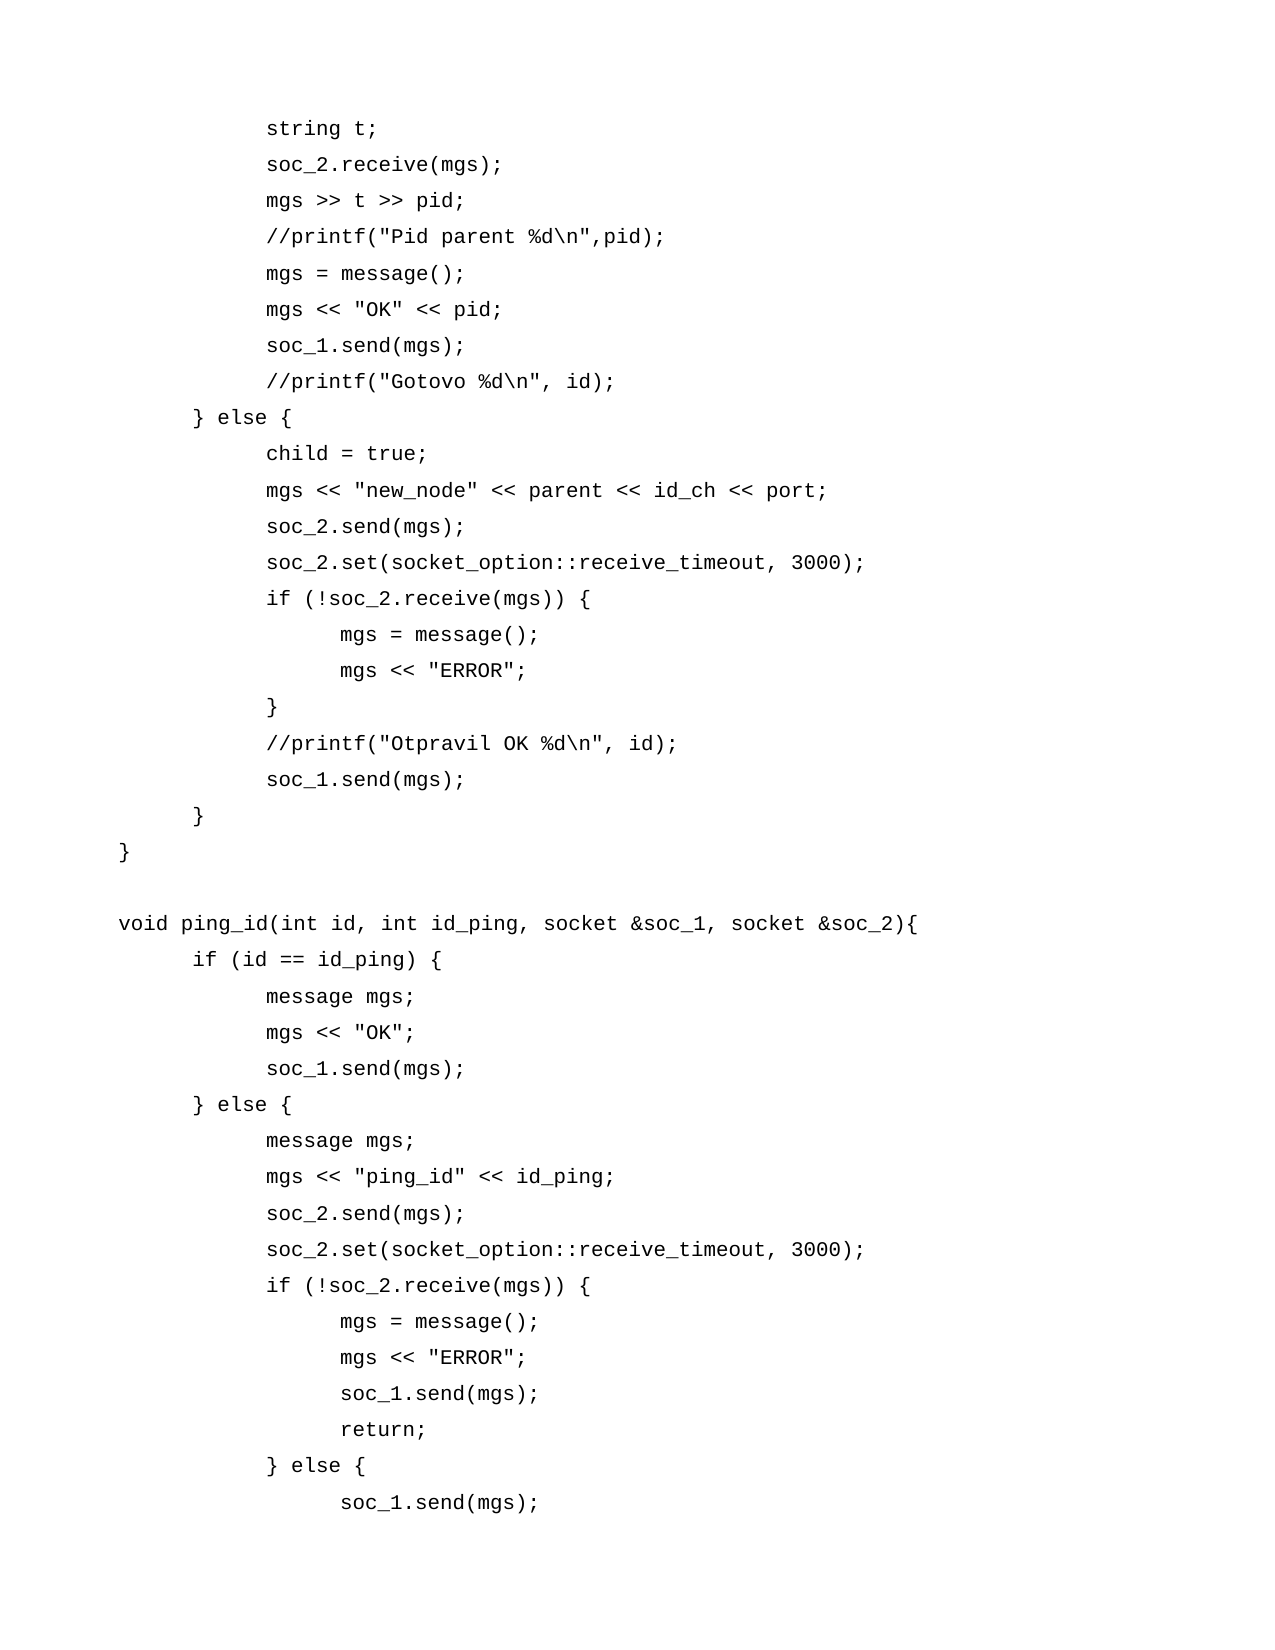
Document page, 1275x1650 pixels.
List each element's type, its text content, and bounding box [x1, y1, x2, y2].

text } [118, 805, 1157, 828]
text mgs << "new_node" << parent << id_ch << port; [118, 479, 1157, 503]
text mgs = message(); [118, 1311, 1157, 1334]
text } else { [118, 407, 1157, 431]
text soc_2.set(socket_option::receive_timeout, 3000); [118, 1239, 1157, 1262]
text mgs >> t >> pid; [118, 190, 1157, 214]
text } else { [118, 1094, 1157, 1118]
text return; [118, 1419, 1157, 1443]
text if (!soc_2.receive(mgs)) { [118, 588, 1157, 612]
text soc_2.send(mgs); [118, 1202, 1157, 1226]
text if (id == id_ping) { [118, 949, 1157, 973]
text soc_1.send(mgs); [118, 1058, 1157, 1082]
text mgs = message(); [118, 263, 1157, 286]
text mgs = message(); [118, 624, 1157, 648]
text //printf("Pid parent %d\n",pid); [118, 227, 1157, 250]
text } else { [118, 1456, 1157, 1479]
text string t; [118, 118, 1157, 142]
text soc_1.send(mgs); [118, 1492, 1157, 1515]
text if (!soc_2.receive(mgs)) { [118, 1275, 1157, 1298]
text message mgs; [118, 1130, 1157, 1154]
text child = true; [118, 443, 1157, 467]
text } [118, 841, 1157, 865]
text mgs << "ERROR"; [118, 660, 1157, 684]
text mgs << "OK"; [118, 1022, 1157, 1045]
text //printf("Otpravil OK %d\n", id); [118, 733, 1157, 756]
text soc_1.send(mgs); [118, 1383, 1157, 1407]
text //printf("Gotovo %d\n", id); [118, 371, 1157, 395]
text } [118, 696, 1157, 720]
text mgs << "ERROR"; [118, 1347, 1157, 1371]
text mgs << "OK" << pid; [118, 299, 1157, 322]
text soc_1.send(mgs); [118, 335, 1157, 359]
text soc_2.receive(mgs); [118, 154, 1157, 178]
text void ping_id(int id, int id_ping, socket &soc_1, socket &soc_2){ [118, 913, 1157, 937]
text soc_2.set(socket_option::receive_timeout, 3000); [118, 552, 1157, 576]
text message mgs; [118, 986, 1157, 1009]
text soc_1.send(mgs); [118, 769, 1157, 792]
text mgs << "ping_id" << id_ping; [118, 1166, 1157, 1190]
text soc_2.send(mgs); [118, 516, 1157, 539]
